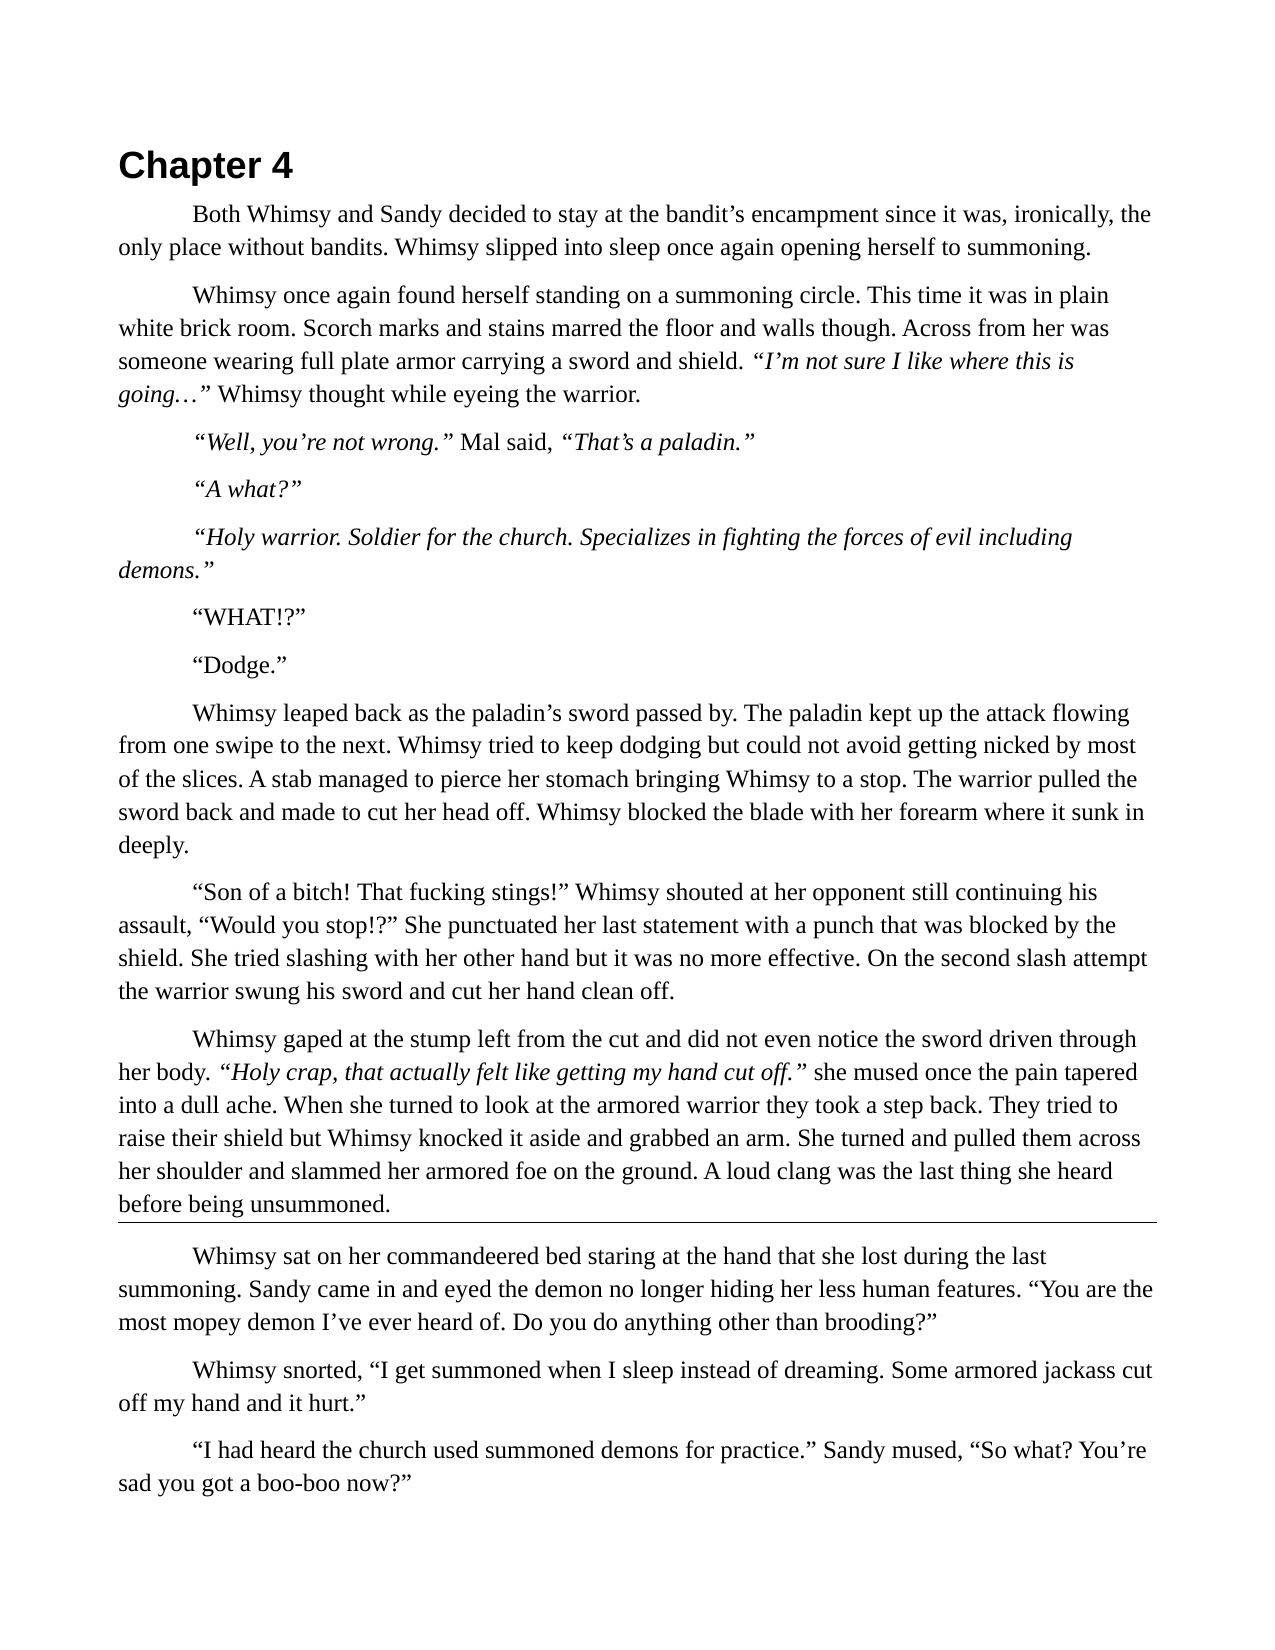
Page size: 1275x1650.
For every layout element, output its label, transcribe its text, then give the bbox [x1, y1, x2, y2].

text “Holy warrior. Soldier for the church. Specializes in fighting the forces of evil including demons.” [118, 522, 1157, 583]
text Whimsy once again found herself standing on a summoning circle. This time it was in plain white brick room. Scorch marks and stains marred the floor and walls though. Across from her was someone wearing full plate armor carrying a sword and shield. “I’m not sure I like where this is going…” Whimsy thought while eyeing the warrior. [118, 280, 1157, 408]
text “WHAT!?” [118, 602, 1157, 631]
text Whimsy gaped at the stump left from the cut and did not even notice the sword driven through her body. “Holy crap, that actually felt like getting my hand cut off.” she mused once the pain tapered into a dull ache. When she turned to look at the armored warrior they took a step back. They tried to raise their shield but Whimsy knocked it aside and grabbed an arm. She turned and pulled them across her shoulder and slammed her armored foe on the ground. A loud clang was the last thing she heard before being unsummoned. [118, 1024, 1157, 1222]
text “I had heard the church used summoned demons for practice.” Sandy mused, “So what? You’re sad you got a boo-boo now?” [118, 1435, 1157, 1497]
text Both Whimsy and Sandy decided to stay at the bandit’s encampment since it was, ironically, the only place without bandits. Whimsy slipped into sleep once again opening herself to summoning. [118, 199, 1157, 261]
text Whimsy leaped back as the paladin’s sword passed by. The paladin kept up the attack flowing from one swipe to the next. Whimsy tried to keep dodging but could not avoid getting nicked by most of the slices. A stab managed to pierce her stomach bringing Whimsy to a stop. The warrior pulled the sword back and made to cut her head off. Whimsy blocked the blade with her forearm where it sunk in deeply. [118, 698, 1157, 858]
text Whimsy snorted, “I get summoned when I sleep instead of dreaming. Some armored jackass cut off my hand and it hurt.” [118, 1355, 1157, 1417]
text “Dodge.” [118, 650, 1157, 679]
subtitle Chapter 4 [118, 143, 1157, 187]
text “A what?” [118, 474, 1157, 503]
text “Son of a bitch! That fucking stings!” Whimsy shouted at her opponent still continuing his assault, “Would you stop!?” She punctuated her last statement with a punch that was blocked by the shield. She tried slashing with her other hand but it was no more effective. On the second slash attempt the warrior swung his sword and cut her hand clean off. [118, 877, 1157, 1005]
text “Well, you’re not wrong.” Mal said, “That’s a paladin.” [118, 427, 1157, 455]
text Whimsy sat on her commandeered bed staring at the hand that she lost during the last summoning. Sandy came in and eyed the demon no longer hiding her less human features. “You are the most mopey demon I’ve ever heard of. Do you do anything other than brooding?” [118, 1241, 1157, 1336]
